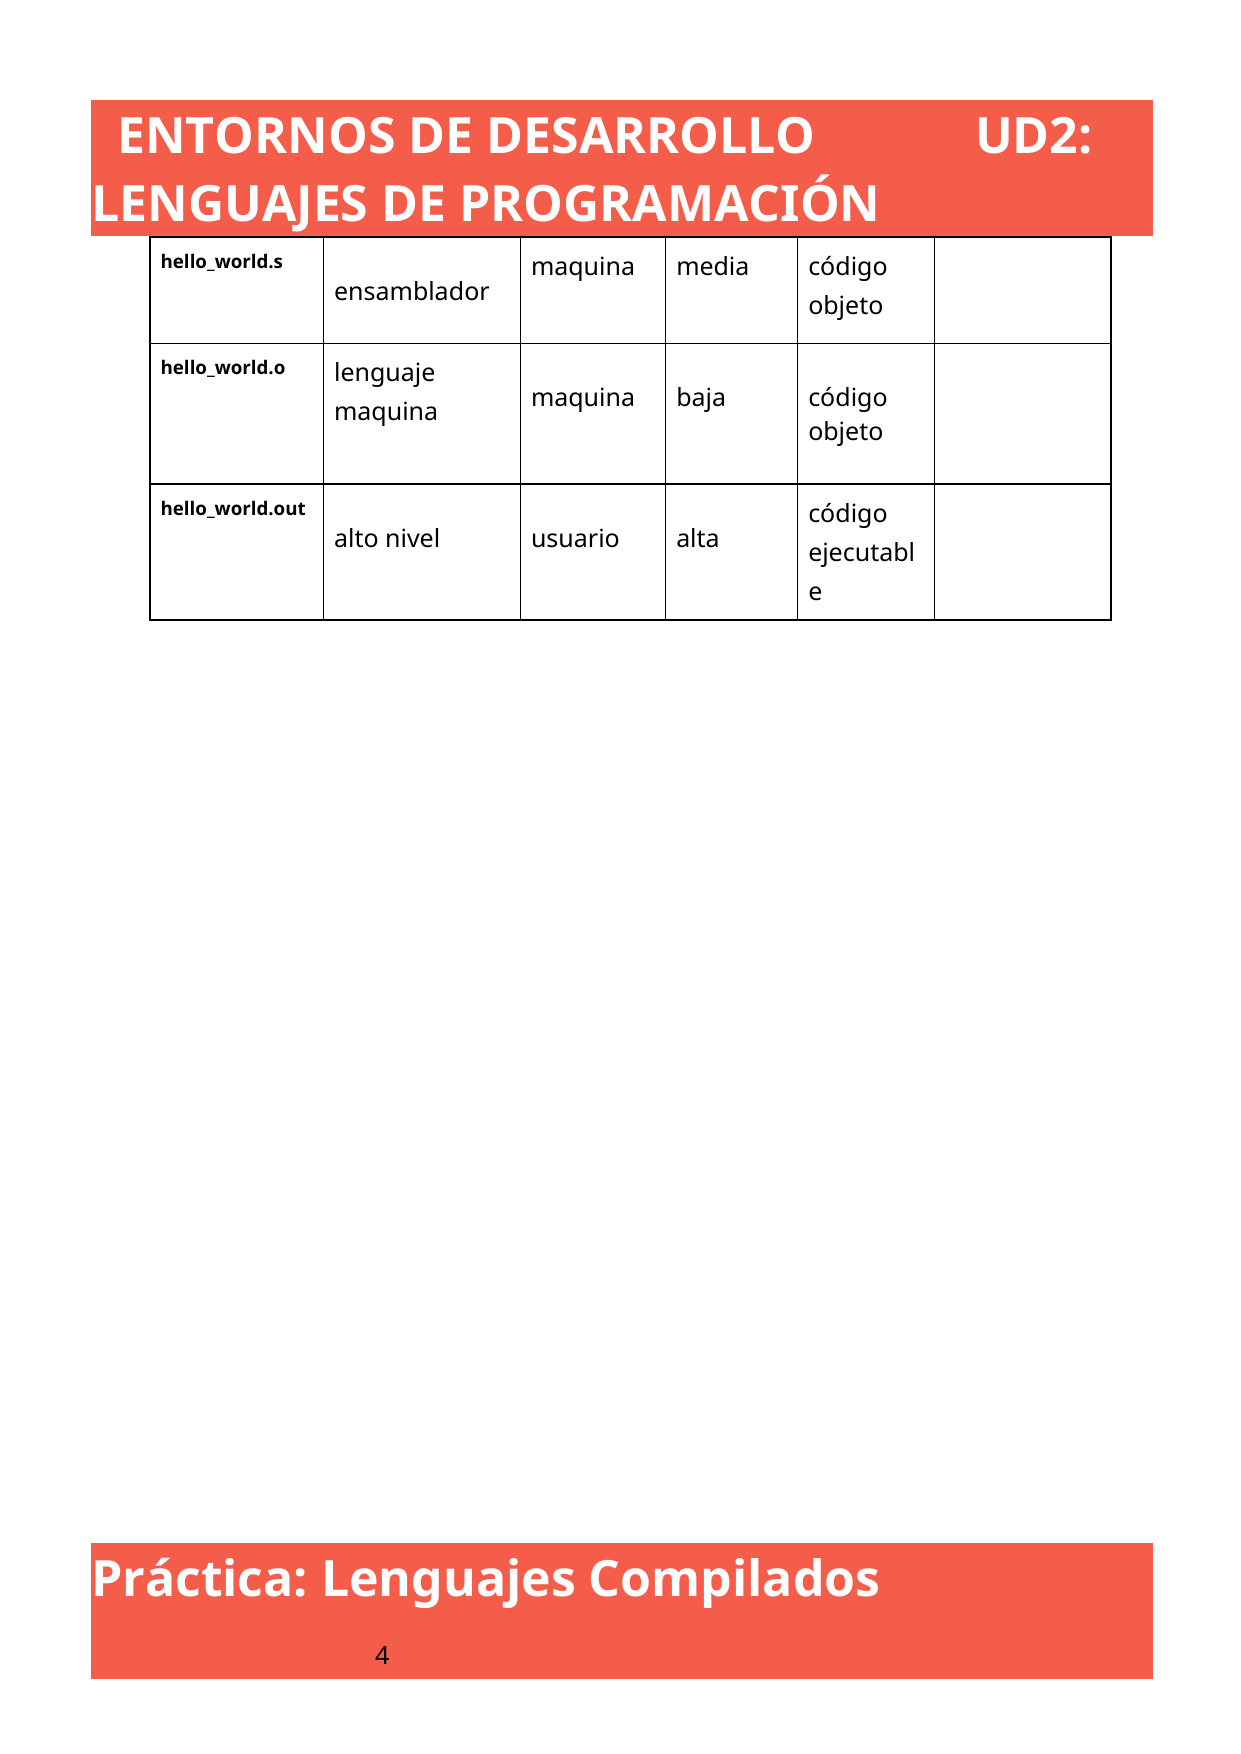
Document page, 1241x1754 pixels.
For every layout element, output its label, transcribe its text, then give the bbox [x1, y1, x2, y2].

table_cell hello_world.s [151, 238, 323, 343]
table_cell [935, 344, 1110, 483]
table_cell hello_world.o [151, 344, 323, 483]
table_cell usuario [521, 485, 665, 619]
table_cell [935, 238, 1110, 343]
table_cell código objeto [798, 238, 934, 343]
table_cell lenguaje maquina [324, 344, 520, 483]
table_cell alto nivel [324, 485, 520, 619]
table_cell maquina [521, 344, 665, 483]
table_cell código objeto [798, 344, 934, 483]
table_cell hello_world.out [151, 485, 323, 619]
table_cell maquina [521, 238, 665, 343]
table_cell ensamblador [324, 238, 520, 343]
table_cell media [666, 238, 797, 343]
table_cell alta [666, 485, 797, 619]
table_cell código ejecutable [798, 485, 934, 619]
table_cell [935, 485, 1110, 619]
table_cell baja [666, 344, 797, 483]
